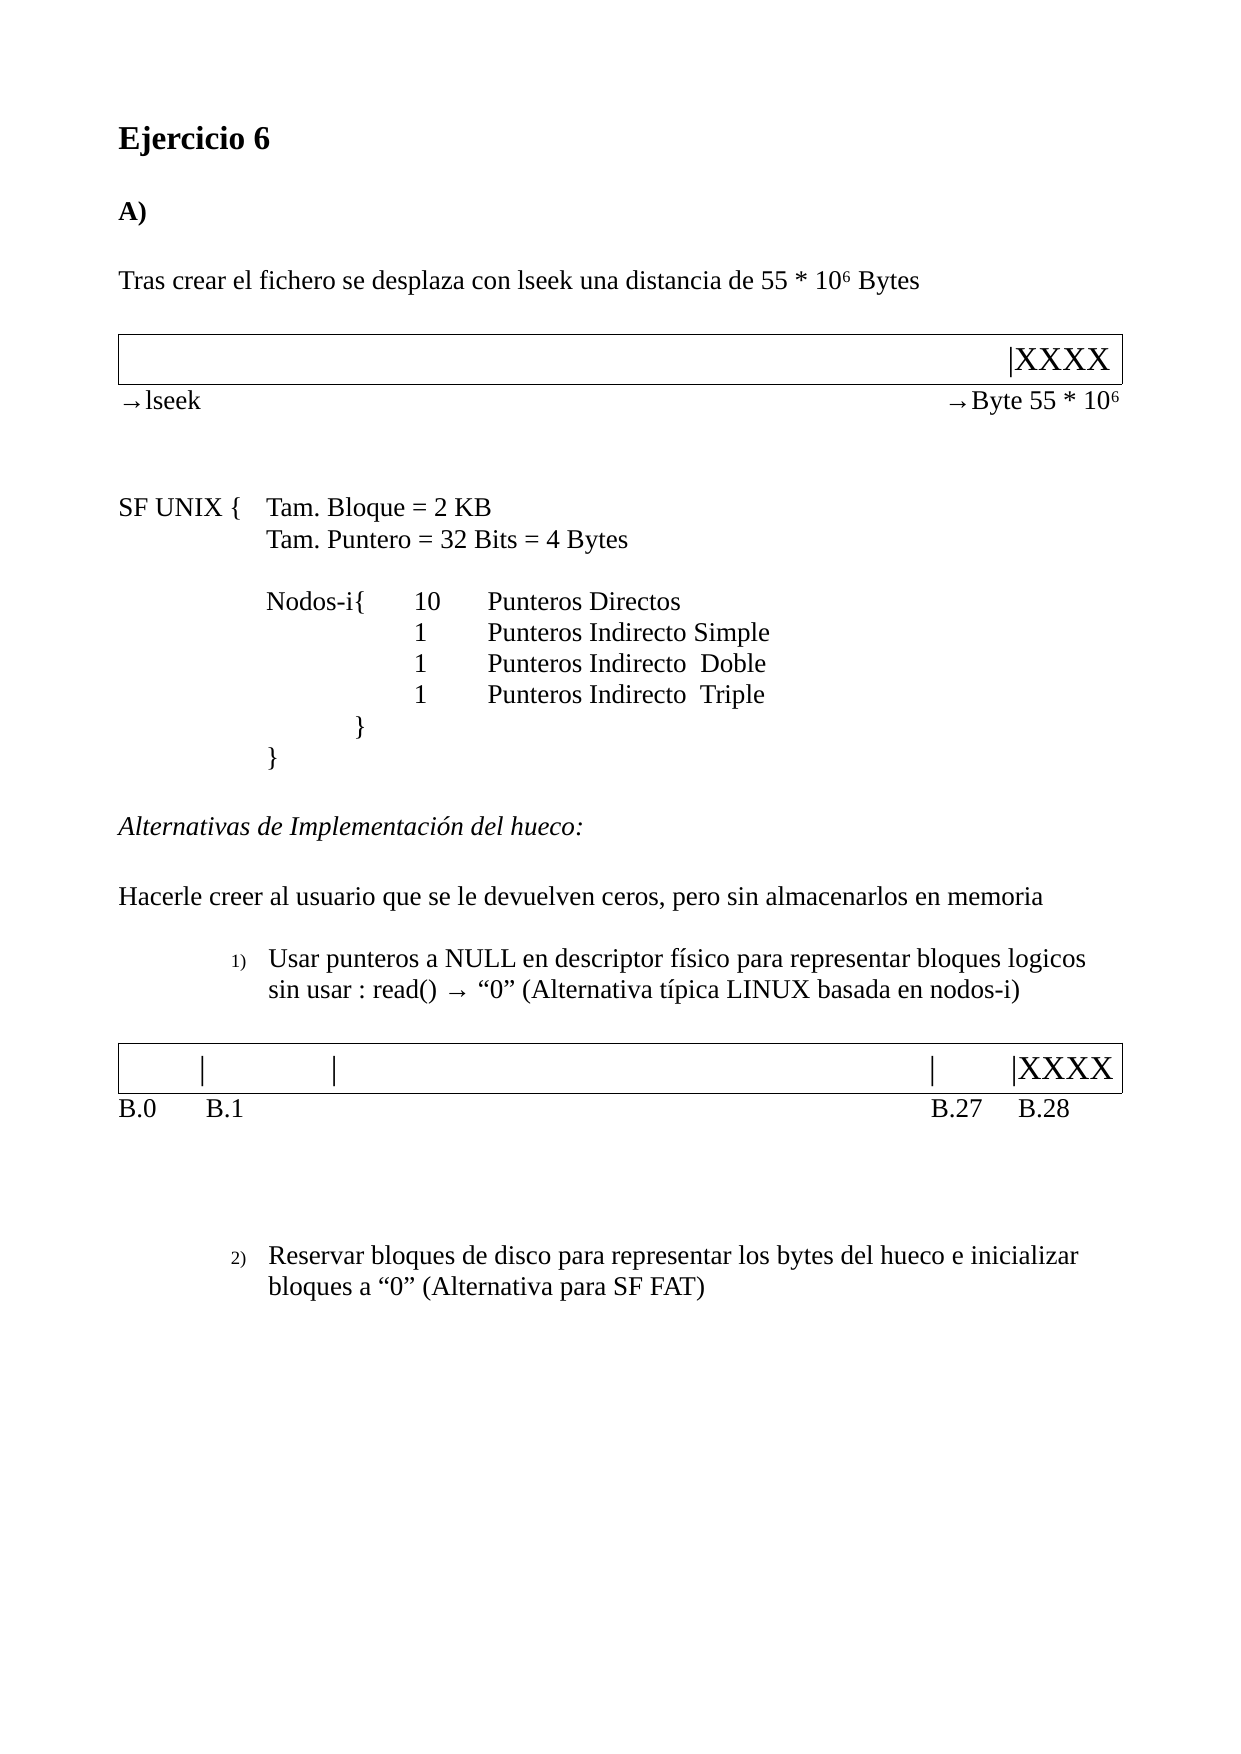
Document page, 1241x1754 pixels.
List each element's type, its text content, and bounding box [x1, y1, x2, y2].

text 1 Punteros Indirecto Doble [118, 647, 1122, 678]
text →lseek →Byte 55 * 10⁶ [118, 385, 1122, 415]
text } [118, 709, 1122, 741]
text Tam. Puntero = 32 Bits = 4 Bytes [118, 523, 1122, 554]
text 1 Punteros Indirecto Simple [118, 616, 1122, 647]
text Nodos-i{ 10 Punteros Directos [118, 585, 1122, 616]
text 1 Punteros Indirecto Triple [118, 678, 1122, 709]
text B.0 B.1 B.27 B.28 [118, 1094, 1122, 1124]
text Tras crear el fichero se desplaza con lseek una distancia de 55 * 10⁶ Bytes [118, 264, 1122, 295]
table_header | | | |XXXX [119, 1044, 1122, 1092]
list Reservar bloques de disco para representar los bytes del hueco e inicializar bloques a “0” (Alternativa para SF FAT) [231, 1239, 1122, 1301]
list Usar punteros a NULL en descriptor físico para representar bloques logicos sin usar : read() → “0” (Alternativa típica LINUX basada en nodos-i) [231, 942, 1122, 1004]
text Alternativas de Implementación del hueco: [118, 810, 1122, 841]
text Hacerle creer al usuario que se le devuelven ceros, pero sin almacenarlos en memoria [118, 880, 1122, 911]
text SF UNIX { Tam. Bloque = 2 KB [118, 492, 1122, 523]
text Ejercicio 6 [118, 118, 1122, 156]
text A) [118, 195, 1122, 226]
text } [118, 741, 1122, 772]
table_header |XXXX [119, 335, 1122, 384]
